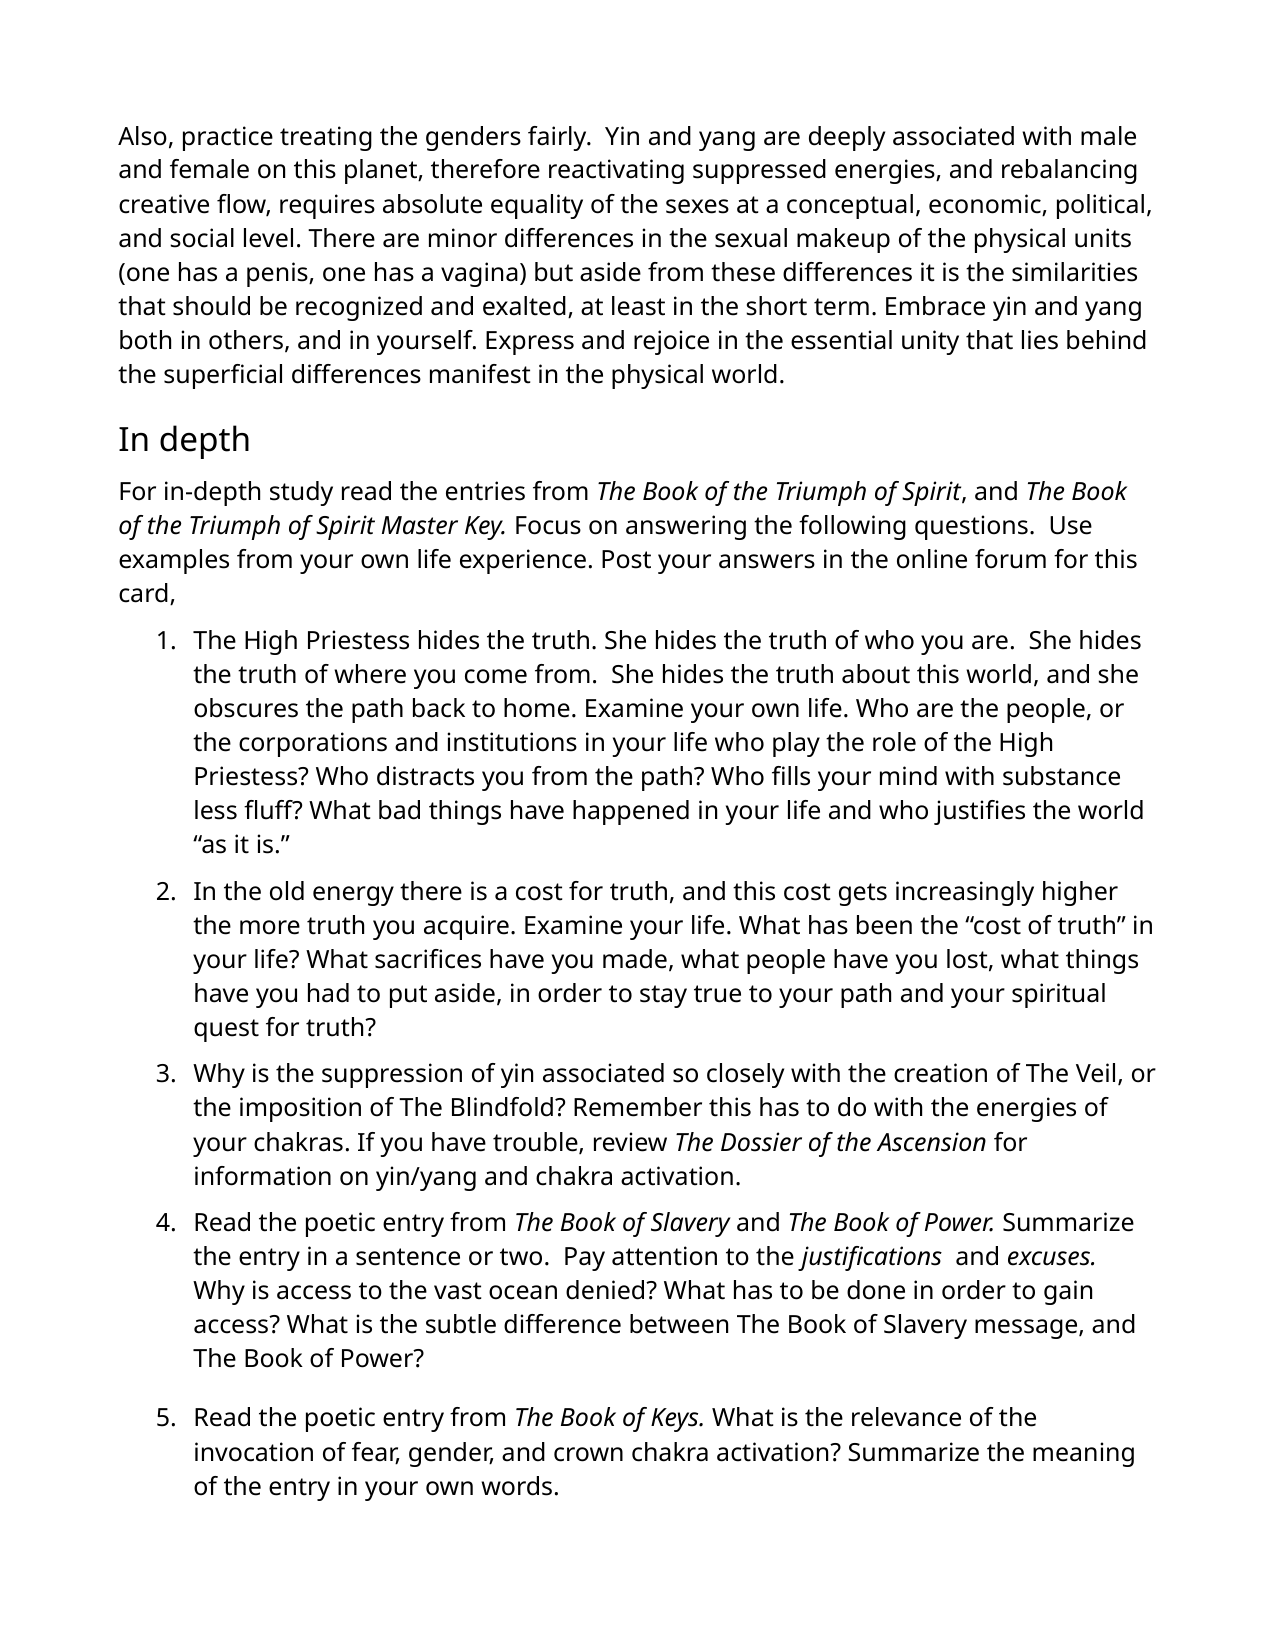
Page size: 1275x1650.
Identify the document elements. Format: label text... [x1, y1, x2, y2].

text Also, practice treating the genders fairly. Yin and yang are deeply associated with male and female on this planet, therefore reactivating suppressed energies, and rebalancing creative flow, requires absolute equality of the sexes at a conceptual, economic, political, and social level. There are minor differences in the sexual makeup of the physical units (one has a penis, one has a vagina) but aside from these differences it is the similarities that should be recognized and exalted, at least in the short term. Embrace yin and yang both in others, and in yourself. Express and rejoice in the essential unity that lies behind the superficial differences manifest in the physical world. [118, 118, 1157, 391]
list Read the poetic entry from The Book of Slavery and The Book of Power. Summarize the entry in a sentence or two. Pay attention to the justifications and excuses. Why is access to the vast ocean denied? What has to be done in order to gain access? What is the subtle difference between The Book of Slavery message, and The Book of Power? [156, 1205, 1157, 1375]
list Why is the suppression of yin associated so closely with the creation of The Veil, or the imposition of The Blindfold? Remember this has to do with the energies of your chakras. If you have trouble, review The Dossier of the Ascension for information on yin/yang and chakra activation. [156, 1056, 1157, 1192]
text For in-depth study read the entries from The Book of the Triumph of Spirit, and The Book of the Triumph of Spirit Master Key. Focus on answering the following questions. Use examples from your own life experience. Post your answers in the online forum for this card, [118, 473, 1157, 610]
list The High Priestess hides the truth. She hides the truth of who you are. She hides the truth of where you come from. She hides the truth about this world, and she obscures the path back to home. Examine your own life. Who are the people, or the corporations and institutions in your life who play the role of the High Priestess? Who distracts you from the path? Who fills your mind with substance less fluff? What bad things have happened in your life and who justifies the world “as it is.” [156, 622, 1157, 861]
list Read the poetic entry from The Book of Keys. What is the relevance of the invocation of fear, gender, and crown chakra activation? Summarize the meaning of the entry in your own words. [156, 1400, 1157, 1502]
list In the old energy there is a cost for truth, and this cost gets increasingly higher the more truth you acquire. Examine your life. What has been the “cost of truth” in your life? What sacrifices have you made, what people have you lost, what things have you had to put aside, in order to stay true to your path and your spiritual quest for truth? [156, 873, 1157, 1043]
subtitle In depth [118, 416, 1157, 461]
